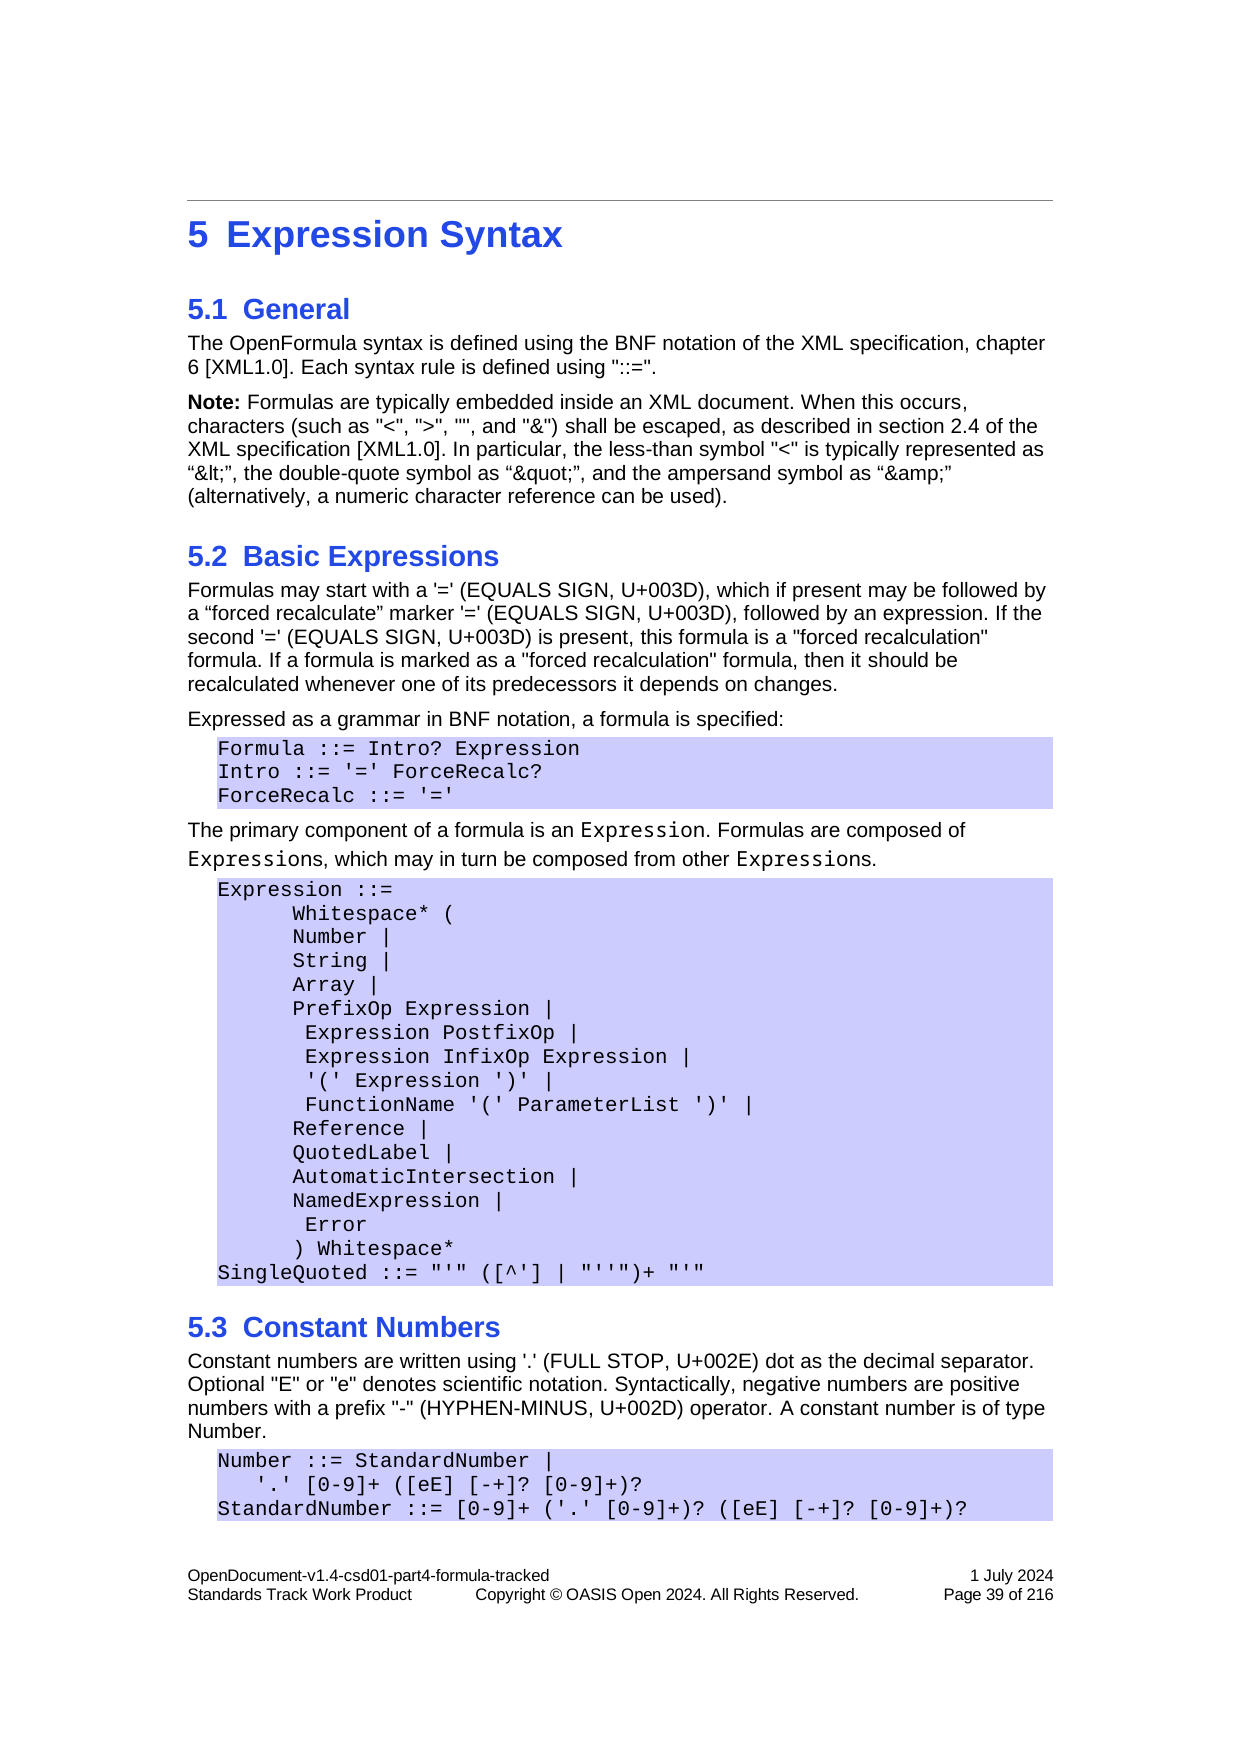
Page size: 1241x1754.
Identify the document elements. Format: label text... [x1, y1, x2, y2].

text The OpenFormula syntax is defined using the BNF notation of the XML specification, chapter 6 [XML1.0]. Each syntax rule is defined using "::=". [187, 332, 1053, 379]
text Expression ::= [217, 878, 1053, 902]
text Expressed as a grammar in BNF notation, a formula is specified: [187, 708, 1053, 731]
text String | [217, 950, 1053, 974]
text ForceRecalc ::= '=' [217, 785, 1053, 809]
text Error [217, 1214, 1053, 1238]
text AutomaticIntersection | [217, 1166, 1053, 1190]
text '.' [0-9]+ ([eE] [-+]? [0-9]+)? [217, 1473, 1053, 1497]
subtitle Expression Syntax [187, 201, 1053, 256]
text PrefixOp Expression | [217, 998, 1053, 1022]
text Array | [217, 974, 1053, 998]
text Number | [217, 926, 1053, 950]
text Note: Formulas are typically embedded inside an XML document. When this occurs, characters (such as "<", ">", '"', and "&") shall be escaped, as described in section 2.4 of the XML specification [XML1.0]. In particular, the less-than symbol "<" is typically represented as “&lt;”, the double-quote symbol as “&quot;”, and the ampersand symbol as “&amp;” (alternatively, a numeric character reference can be used). [187, 391, 1053, 508]
text StandardNumber ::= [0-9]+ ('.' [0-9]+)? ([eE] [-+]? [0-9]+)? [217, 1497, 1053, 1521]
subtitle General [187, 293, 1053, 326]
text Whitespace* ( [217, 902, 1053, 926]
text Intro ::= '=' ForceRecalc? [217, 761, 1053, 785]
text '(' Expression ')' | [217, 1070, 1053, 1094]
text QuotedLabel | [217, 1142, 1053, 1166]
text Formula ::= Intro? Expression [217, 737, 1053, 761]
text NamedExpression | [217, 1190, 1053, 1214]
text Number ::= StandardNumber | [217, 1449, 1053, 1473]
text ) Whitespace* [217, 1238, 1053, 1262]
text Expression PostfixOp | [217, 1022, 1053, 1046]
text Reference | [217, 1118, 1053, 1142]
text Constant numbers are written using '.' (FULL STOP, U+002E) dot as the decimal separator. Optional "E" or "e" denotes scientific notation. Syntactically, negative numbers are positive numbers with a prefix "-" (HYPHEN-MINUS, U+002D) operator. A constant number is of type Number. [187, 1349, 1053, 1443]
text SingleQuoted ::= "'" ([^'] | "''")+ "'" [217, 1262, 1053, 1286]
text The primary component of a formula is an Expression. Formulas are composed of Expressions, which may in turn be composed from other Expressions. [187, 815, 1053, 872]
text Formulas may start with a '=' (EQUALS SIGN, U+003D), which if present may be followed by a “forced recalculate” marker '=' (EQUALS SIGN, U+003D), followed by an expression. If the second '=' (EQUALS SIGN, U+003D) is present, this formula is a "forced recalculation" formula. If a formula is marked as a "forced recalculation" formula, then it should be recalculated whenever one of its predecessors it depends on changes. [187, 578, 1053, 696]
subtitle Basic Expressions [187, 539, 1053, 572]
text FunctionName '(' ParameterList ')' | [217, 1094, 1053, 1118]
text Expression InfixOp Expression | [217, 1046, 1053, 1070]
subtitle Constant Numbers [187, 1311, 1053, 1343]
